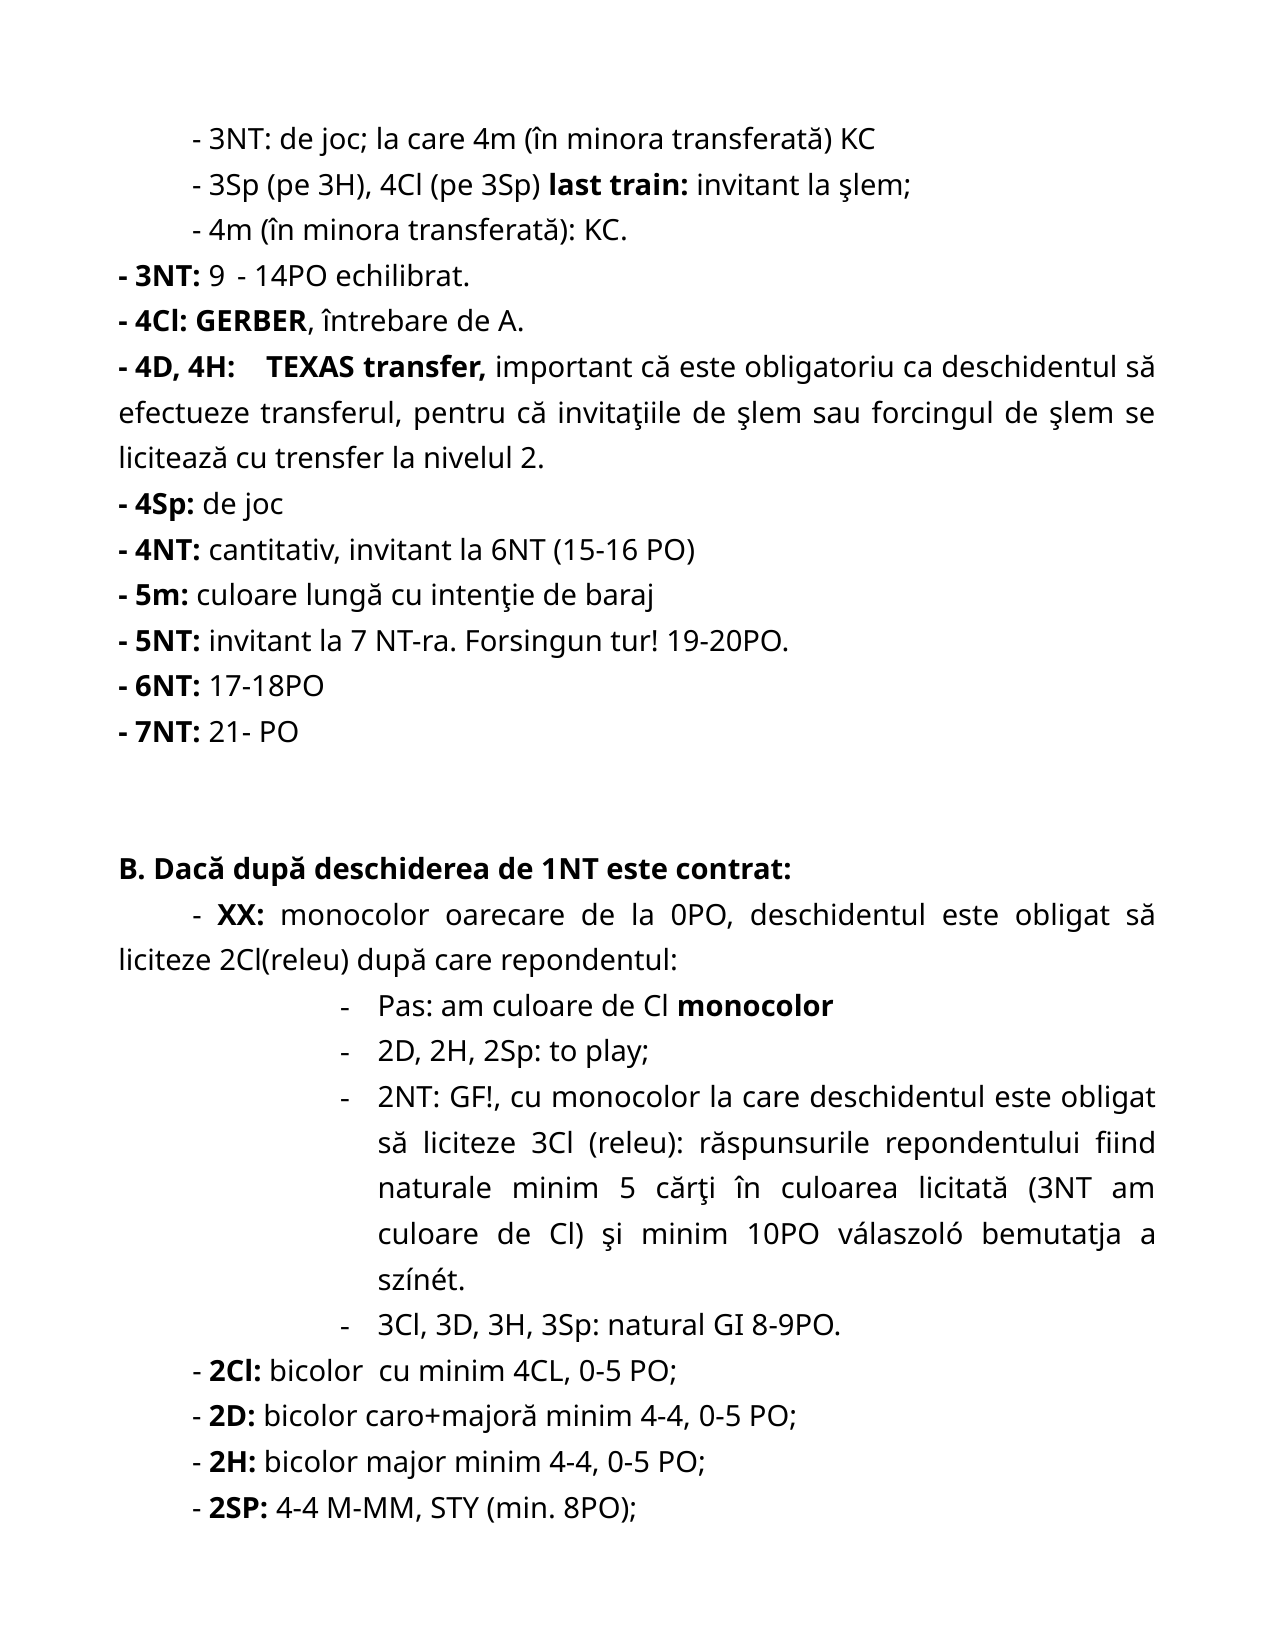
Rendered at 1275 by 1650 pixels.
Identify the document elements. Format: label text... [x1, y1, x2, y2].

text B. Dacă după deschiderea de 1NT este contrat: [118, 848, 1157, 888]
list 3Cl, 3D, 3H, 3Sp: natural GI 8-9PO. [340, 1304, 1157, 1344]
text - 5m: culoare lungă cu intenţie de baraj [118, 574, 1157, 614]
text - 3NT: de joc; la care 4m (în minora transferată) KC [118, 118, 1157, 158]
text - 4D, 4H: TEXAS transfer, important că este obligatoriu ca deschidentul să efectueze transferul, pentru că invitaţiile de şlem sau forcingul de şlem se licitează cu trensfer la nivelul 2. [118, 346, 1157, 477]
text - 4Sp: de joc [118, 483, 1157, 523]
text - 4m (în minora transferată): KC. [192, 209, 1157, 249]
text - 2SP: 4-4 M-MM, STY (min. 8PO); [118, 1487, 1157, 1527]
text - 3NT: 9 - 14PO echilibrat. [118, 255, 1157, 295]
text - 4NT: cantitativ, invitant la 6NT (15-16 PO) [118, 529, 1157, 568]
text - 6NT: 17-18PO [118, 666, 1157, 705]
text - 2H: bicolor major minim 4-4, 0-5 PO; [118, 1441, 1157, 1481]
text - 4Cl: GERBER, întrebare de A. [118, 301, 1157, 340]
text - 7NT: 21- PO [118, 711, 1157, 751]
list 2NT: GF!, cu monocolor la care deschidentul este obligat să liciteze 3Cl (releu): răspunsurile repondentului fiind naturale minim 5 cărţi în culoarea licitată (3NT am culoare de Cl) şi minim 10PO válaszoló bemutatja a színét. [340, 1076, 1157, 1298]
text - XX: monocolor oarecare de la 0PO, deschidentul este obligat să liciteze 2Cl(releu) după care repondentul: [118, 894, 1157, 979]
list Pas: am culoare de Cl monocolor [340, 985, 1157, 1025]
text - 3Sp (pe 3H), 4Cl (pe 3Sp) last train: invitant la şlem; [192, 164, 1157, 203]
text - 5NT: invitant la 7 NT-ra. Forsingun tur! 19-20PO. [118, 620, 1157, 660]
text - 2D: bicolor caro+majoră minim 4-4, 0-5 PO; [118, 1396, 1157, 1435]
text - 2Cl: bicolor cu minim 4CL, 0-5 PO; [118, 1350, 1157, 1390]
list 2D, 2H, 2Sp: to play; [340, 1031, 1157, 1070]
